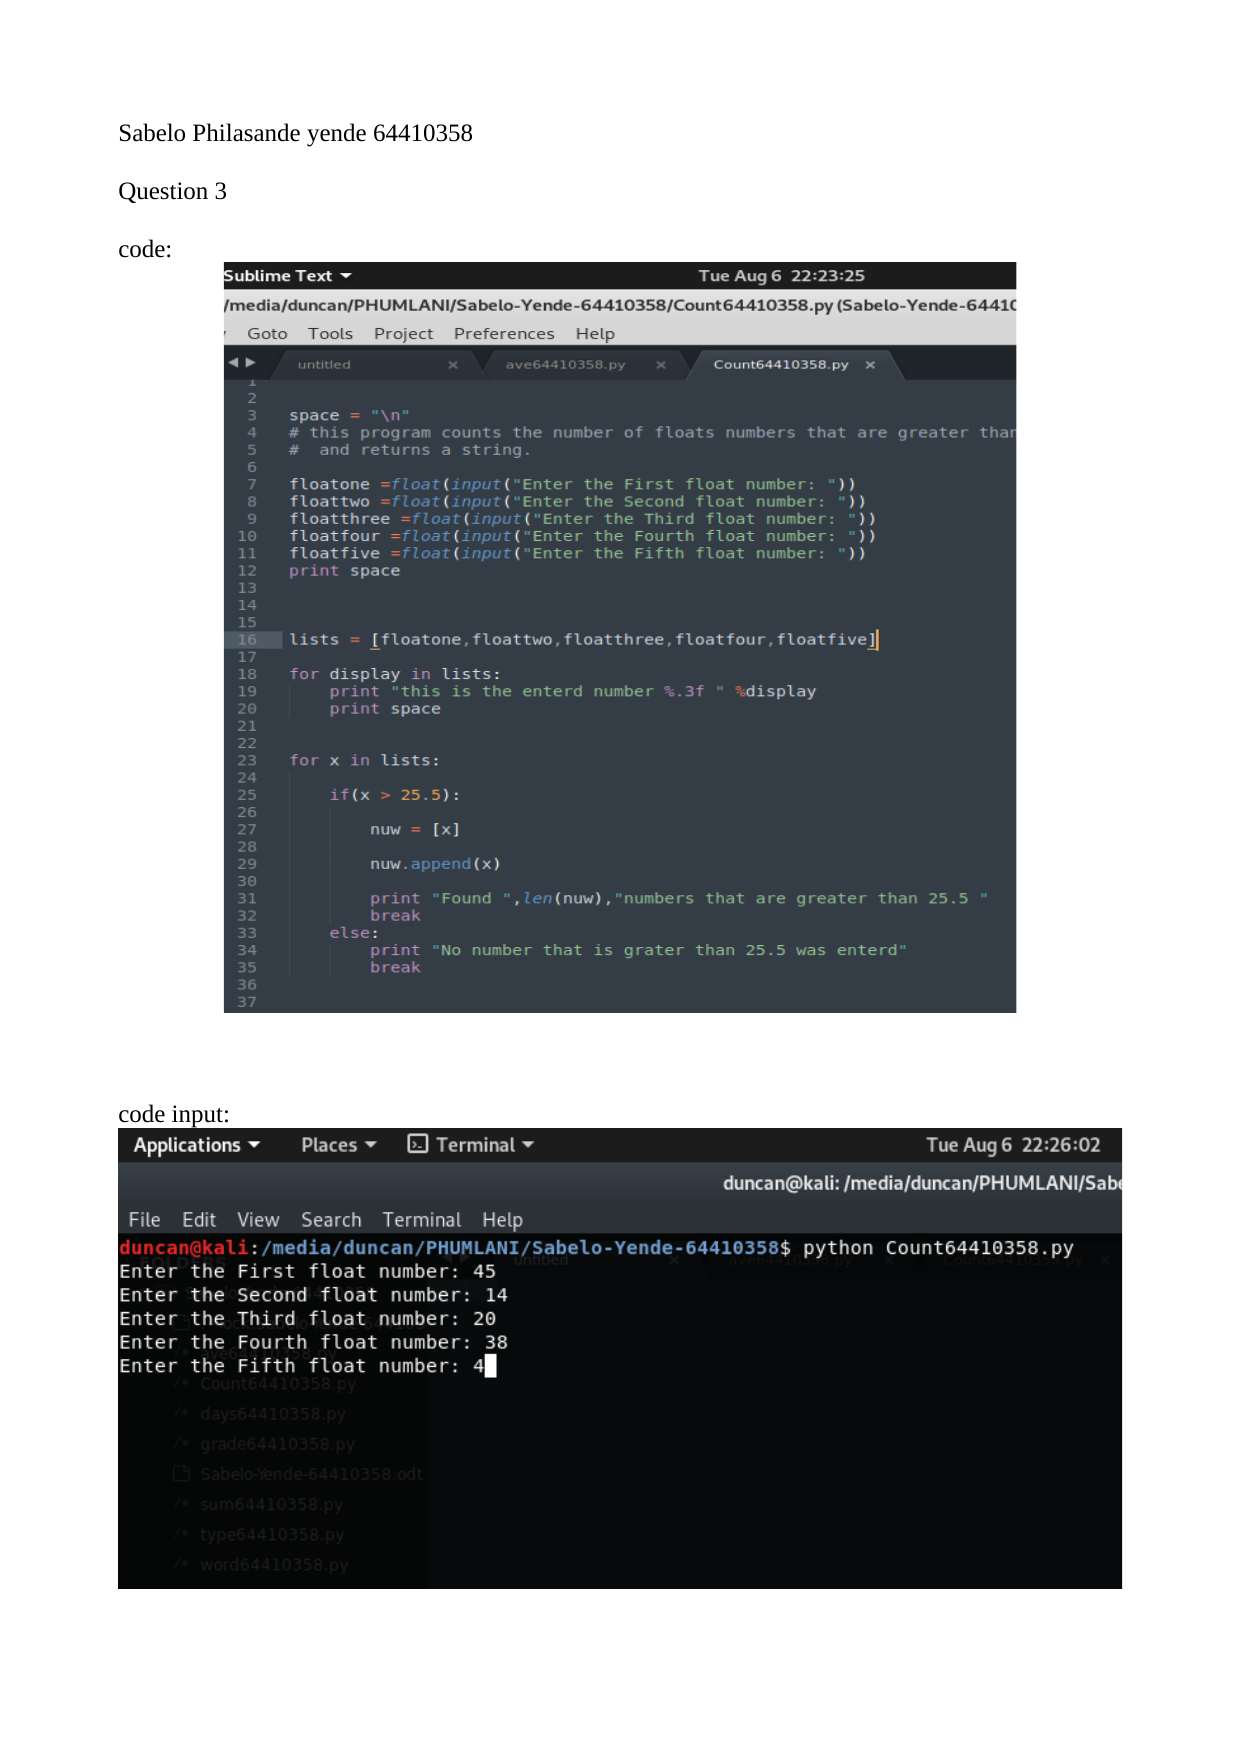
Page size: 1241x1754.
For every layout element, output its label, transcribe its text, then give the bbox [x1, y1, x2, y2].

text code input: [118, 1099, 1122, 1128]
text Question 3 [118, 176, 1122, 205]
picture [118, 1128, 1123, 1589]
text code: [118, 234, 1122, 263]
picture [223, 262, 1017, 1013]
